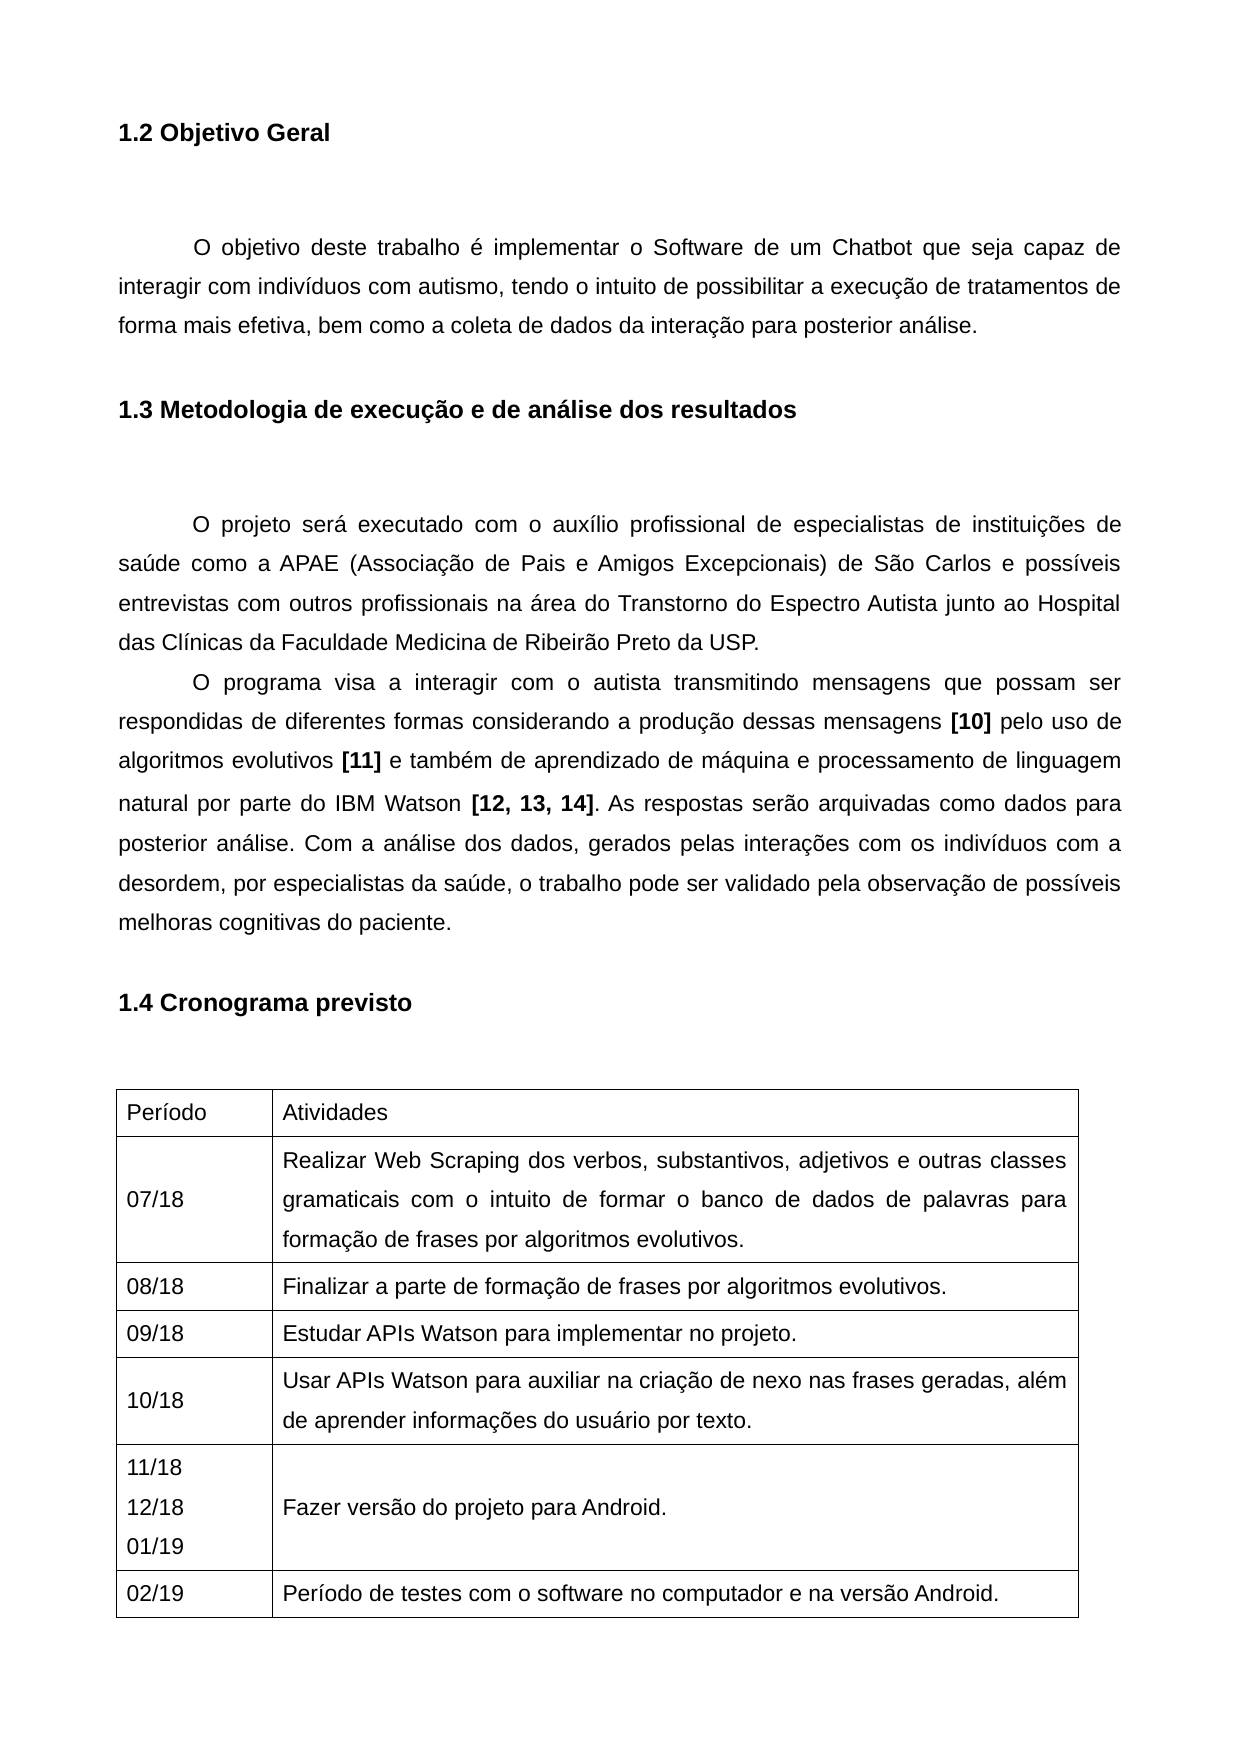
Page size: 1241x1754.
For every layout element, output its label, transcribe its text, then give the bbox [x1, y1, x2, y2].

table_cell 08/18 [117, 1263, 272, 1309]
table_cell 07/18 [117, 1137, 272, 1262]
table_cell Usar APIs Watson para auxiliar na criação de nexo nas frases geradas, além de aprender informações do usuário por texto. [273, 1358, 1078, 1444]
text O objetivo deste trabalho é implementar o Software de um Chatbot que seja capaz de interagir com indivíduos com autismo, tendo o intuito de possibilitar a execução de tratamentos de forma mais efetiva, bem como a coleta de dados da interação para posterior análise. [118, 233, 1122, 339]
table_cell 11/18 12/18 01/19 [117, 1445, 272, 1570]
text 1.2 Objetivo Geral [118, 118, 1122, 147]
text O programa visa a interagir com o autista transmitindo mensagens que possam ser respondidas de diferentes formas considerando a produção dessas mensagens [10] pelo uso de algoritmos evolutivos [11] e também de aprendizado de máquina e processamento de linguagem natural por parte do IBM Watson [12, 13, 14]. As respostas serão arquivadas como dados para posterior análise. Com a análise dos dados, gerados pelas interações com os indivíduos com a desordem, por especialistas da saúde, o trabalho pode ser validado pela observação de possíveis melhoras cognitivas do paciente. [118, 668, 1122, 935]
text 1.3 Metodologia de execução e de análise dos resultados [118, 395, 1122, 424]
table_header Atividades [273, 1090, 1078, 1136]
text O projeto será executado com o auxílio profissional de especialistas de instituições de saúde como a APAE (Associação de Pais e Amigos Excepcionais) de São Carlos e possíveis entrevistas com outros profissionais na área do Transtorno do Espectro Autista junto ao Hospital das Clínicas da Faculdade Medicina de Ribeirão Preto da USP. [118, 511, 1122, 655]
table_cell Finalizar a parte de formação de frases por algoritmos evolutivos. [273, 1263, 1078, 1309]
table_cell Fazer versão do projeto para Android. [273, 1445, 1078, 1570]
table_cell 02/19 [117, 1571, 272, 1617]
table_cell Estudar APIs Watson para implementar no projeto. [273, 1311, 1078, 1357]
table_cell 09/18 [117, 1311, 272, 1357]
table_cell 10/18 [117, 1358, 272, 1444]
table_cell Realizar Web Scraping dos verbos, substantivos, adjetivos e outras classes gramaticais com o intuito de formar o banco de dados de palavras para formação de frases por algoritmos evolutivos. [273, 1137, 1078, 1262]
text 1.4 Cronograma previsto [118, 988, 1122, 1017]
table_header Período [117, 1090, 272, 1136]
table_cell Período de testes com o software no computador e na versão Android. [273, 1571, 1078, 1617]
